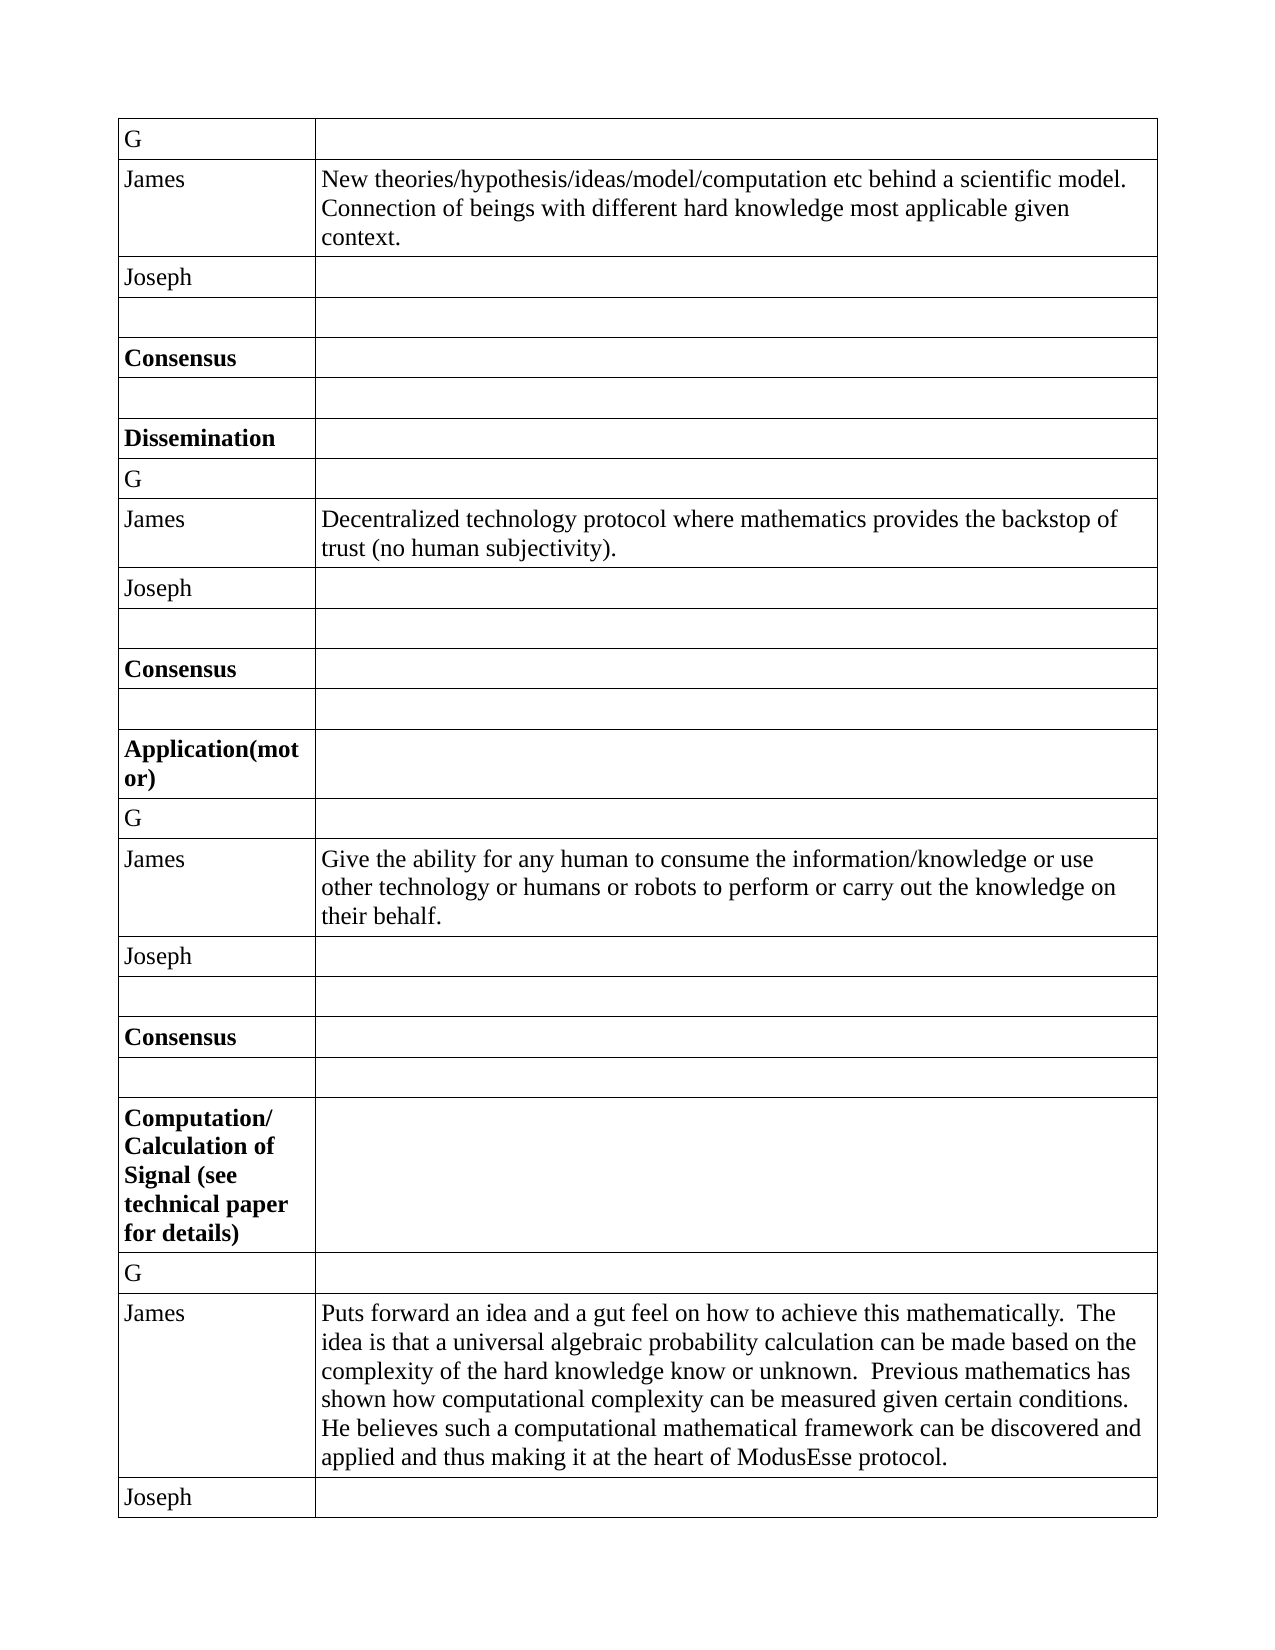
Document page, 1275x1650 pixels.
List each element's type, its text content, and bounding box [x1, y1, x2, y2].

table_cell Give the ability for any human to consume the information/knowledge or use other technology or humans or robots to perform or carry out the knowledge on their behalf. [316, 839, 1157, 936]
table_cell [316, 419, 1157, 458]
table_cell James [119, 499, 315, 567]
table_cell [316, 649, 1157, 688]
table_cell [316, 1017, 1157, 1057]
table_cell G [119, 119, 315, 158]
table_cell Joseph [119, 568, 315, 607]
table_cell [316, 730, 1157, 797]
table_cell [119, 378, 315, 417]
table_cell [119, 689, 315, 728]
table_cell [316, 689, 1157, 728]
table_cell [316, 1478, 1157, 1517]
table_cell New theories/hypothesis/ideas/model/computation etc behind a scientific model. Connection of beings with different hard knowledge most applicable given context. [316, 160, 1157, 256]
table_cell Consensus [119, 1017, 315, 1057]
table_cell [316, 298, 1157, 337]
table_cell James [119, 160, 315, 256]
table_cell Dissemination [119, 419, 315, 458]
table_cell Joseph [119, 257, 315, 297]
table_cell [316, 568, 1157, 607]
table_cell Decentralized technology protocol where mathematics provides the backstop of trust (no human subjectivity). [316, 499, 1157, 567]
table_cell [316, 799, 1157, 838]
table_cell Joseph [119, 1478, 315, 1517]
table_cell Joseph [119, 937, 315, 976]
table_cell [119, 977, 315, 1016]
table_cell James [119, 839, 315, 936]
table_cell Consensus [119, 649, 315, 688]
table_cell James [119, 1294, 315, 1477]
table_cell [316, 459, 1157, 498]
table_cell [119, 298, 315, 337]
table_cell [316, 937, 1157, 976]
table_cell Puts forward an idea and a gut feel on how to achieve this mathematically. The idea is that a universal algebraic probability calculation can be made based on the complexity of the hard knowledge know or unknown. Previous mathematics has shown how computational complexity can be measured given certain conditions. He believes such a computational mathematical framework can be discovered and applied and thus making it at the heart of ModusEsse protocol. [316, 1294, 1157, 1477]
table_cell [316, 119, 1157, 158]
table_cell Computation/Calculation of Signal (see technical paper for details) [119, 1098, 315, 1252]
table_cell G [119, 459, 315, 498]
table_cell [316, 378, 1157, 417]
table_cell [316, 977, 1157, 1016]
table_cell [316, 257, 1157, 297]
table_cell [316, 338, 1157, 377]
table_cell [316, 609, 1157, 648]
table_cell [316, 1098, 1157, 1252]
table_cell [316, 1253, 1157, 1292]
table_cell G [119, 799, 315, 838]
table_cell G [119, 1253, 315, 1292]
table_cell Application(motor) [119, 730, 315, 797]
table_cell [119, 609, 315, 648]
table_cell [316, 1058, 1157, 1097]
table_cell Consensus [119, 338, 315, 377]
table_cell [119, 1058, 315, 1097]
